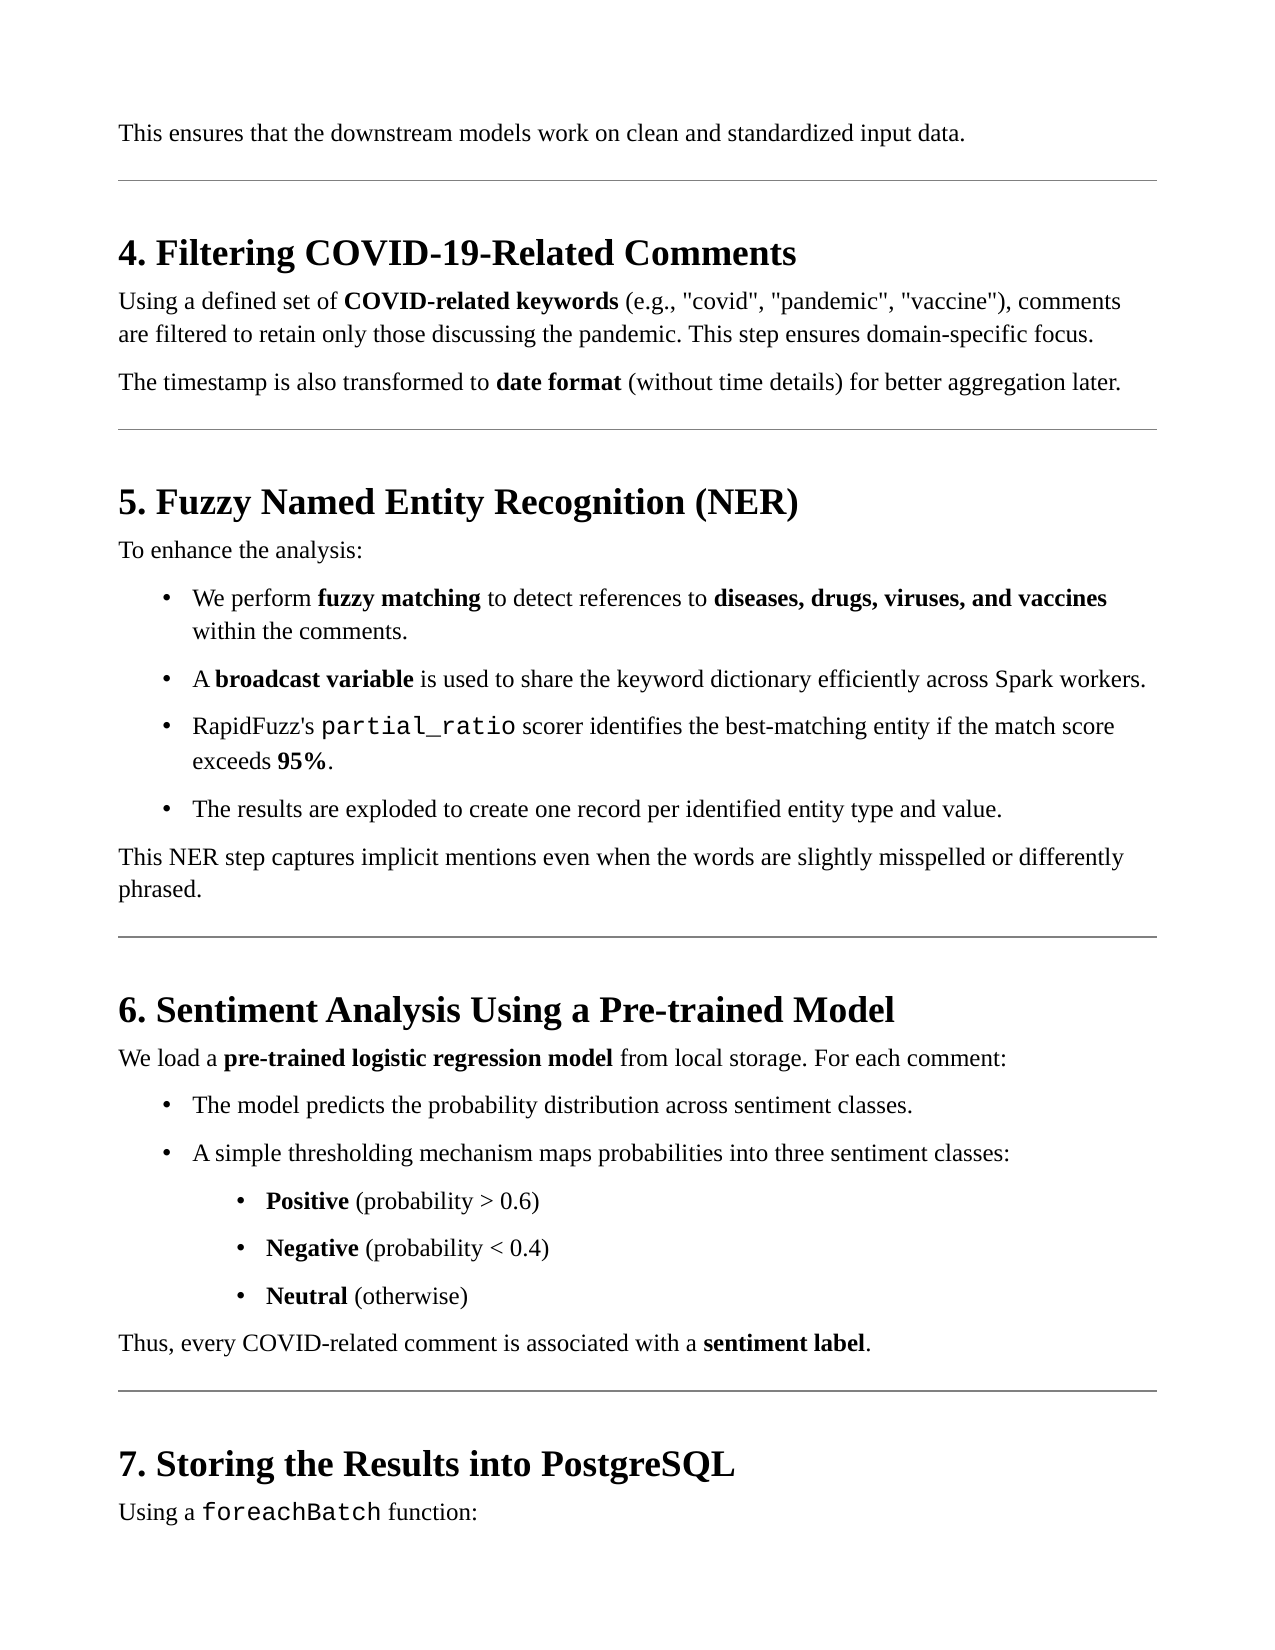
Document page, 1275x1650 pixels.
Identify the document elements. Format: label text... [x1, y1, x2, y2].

list We perform fuzzy matching to detect references to diseases, drugs, viruses, and vaccines within the comments. [162, 583, 1157, 645]
subtitle 4. Filtering COVID-19-Related Comments [118, 231, 1157, 274]
text The timestamp is also transformed to date format (without time details) for better aggregation later. [118, 367, 1157, 396]
text This ensures that the downstream models work on clean and standardized input data. [118, 118, 1157, 147]
text To enhance the analysis: [118, 535, 1157, 564]
text Using a foreachBatch function: [118, 1497, 1157, 1528]
text We load a pre-trained logistic regression model from local storage. For each comment: [118, 1043, 1157, 1072]
list RapidFuzz's partial_ratio scorer identifies the best-matching entity if the match score exceeds 95%. [162, 711, 1157, 775]
list The model predicts the probability distribution across sentiment classes. [162, 1091, 1157, 1119]
list A simple thresholding mechanism maps probabilities into three sentiment classes: [162, 1138, 1157, 1167]
text Thus, every COVID-related comment is associated with a sentiment label. [118, 1328, 1157, 1357]
list The results are exploded to create one record per identified entity type and value. [162, 794, 1157, 823]
subtitle 5. Fuzzy Named Entity Recognition (NER) [118, 480, 1157, 523]
list A broadcast variable is used to share the keyword dictionary efficiently across Spark workers. [162, 664, 1157, 692]
text Using a defined set of COVID-related keywords (e.g., "covid", "pandemic", "vaccine"), comments are filtered to retain only those discussing the pandemic. This step ensures domain-specific focus. [118, 286, 1157, 348]
subtitle 6. Sentiment Analysis Using a Pre-trained Model [118, 987, 1157, 1030]
list Positive (probability > 0.6) [236, 1186, 1157, 1214]
list Negative (probability < 0.4) [236, 1233, 1157, 1262]
subtitle 7. Storing the Results into PostgreSQL [118, 1441, 1157, 1484]
list Neutral (otherwise) [236, 1281, 1157, 1310]
text This NER step captures implicit mentions even when the words are slightly misspelled or differently phrased. [118, 842, 1157, 903]
